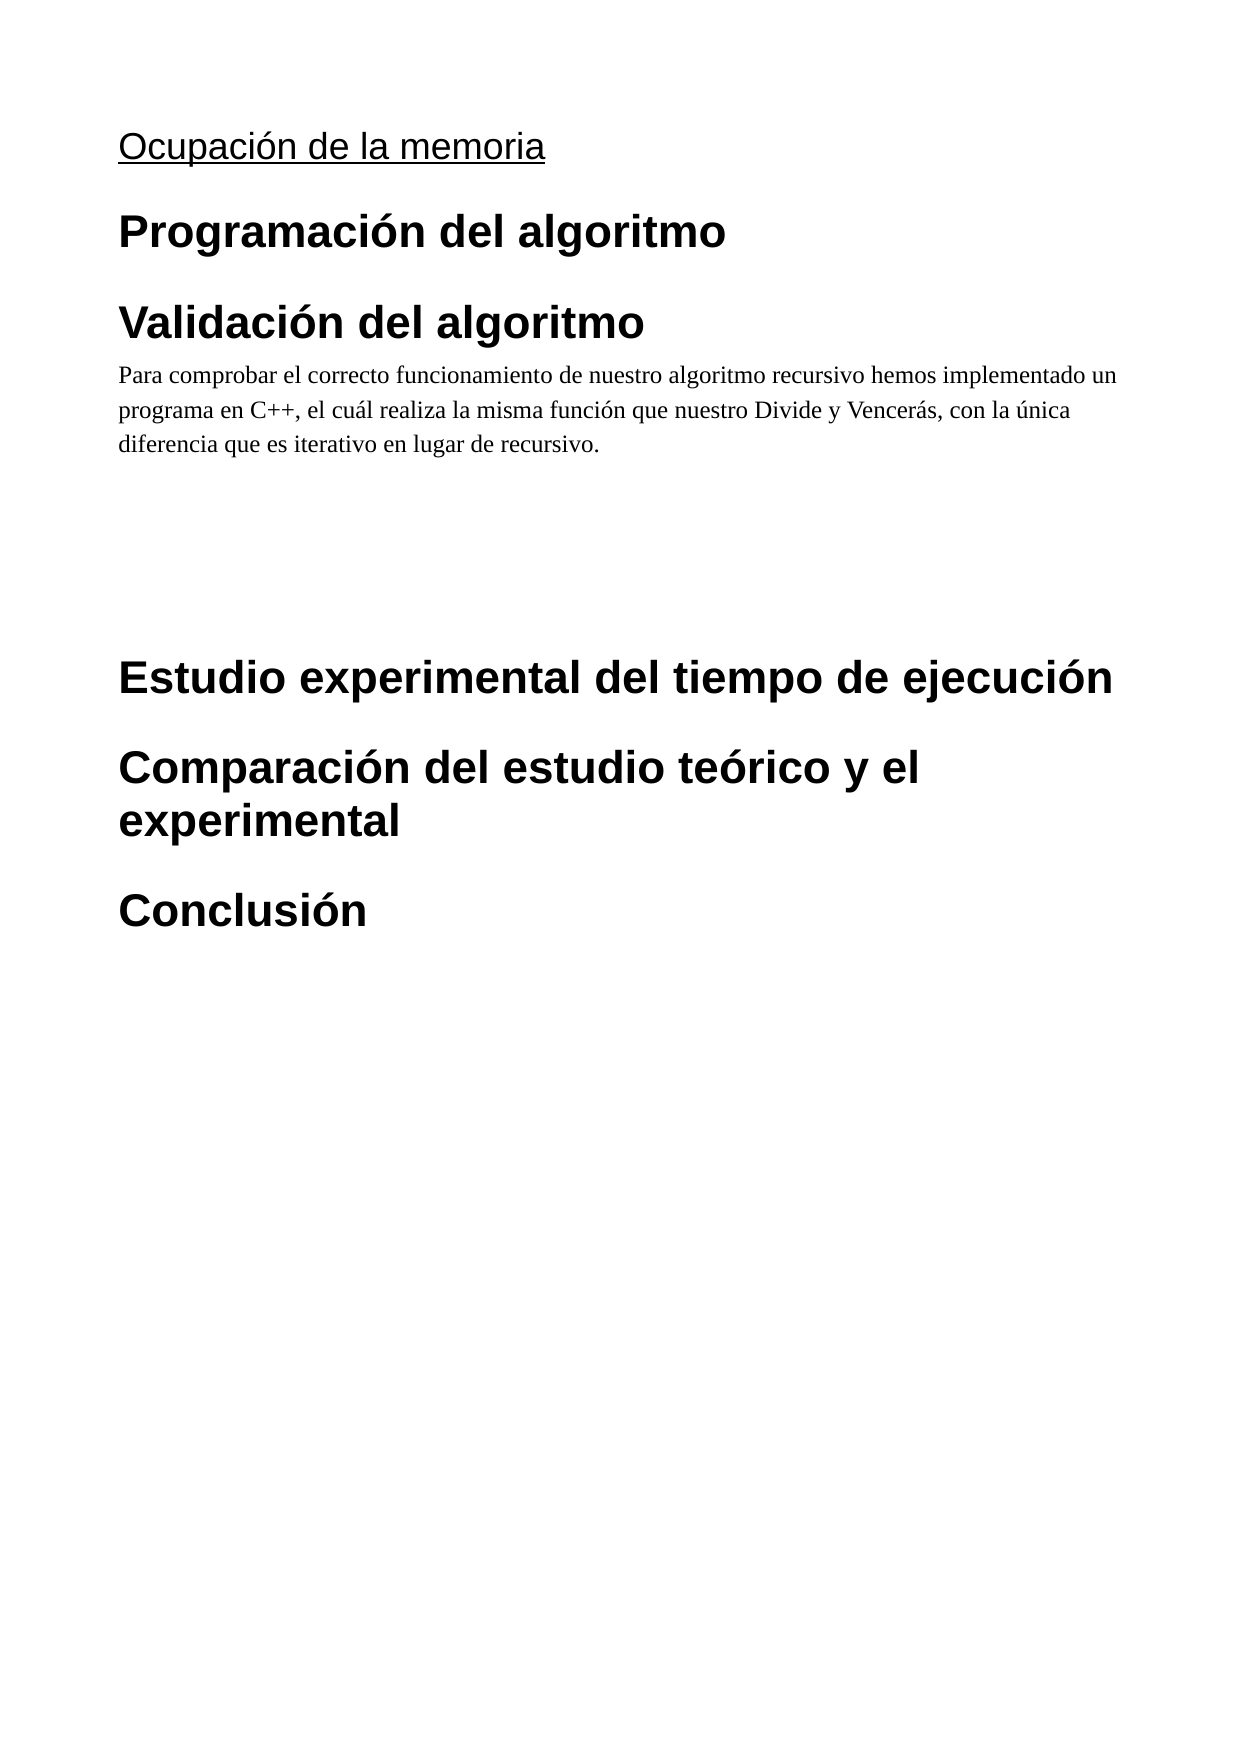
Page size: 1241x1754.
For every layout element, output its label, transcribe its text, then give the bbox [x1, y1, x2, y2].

subtitle Ocupación de la memoria [118, 124, 1122, 167]
title Conclusión [118, 884, 1122, 936]
title Estudio experimental del tiempo de ejecución [118, 651, 1122, 703]
title Programación del algoritmo [118, 205, 1122, 258]
title Comparación del estudio teórico y el experimental [118, 741, 1122, 846]
title Validación del algoritmo [118, 295, 1122, 348]
text Para comprobar el correcto funcionamiento de nuestro algoritmo recursivo hemos implementado un programa en C++, el cuál realiza la misma función que nuestro Divide y Vencerás, con la única diferencia que es iterativo en lugar de recursivo. [118, 360, 1122, 458]
